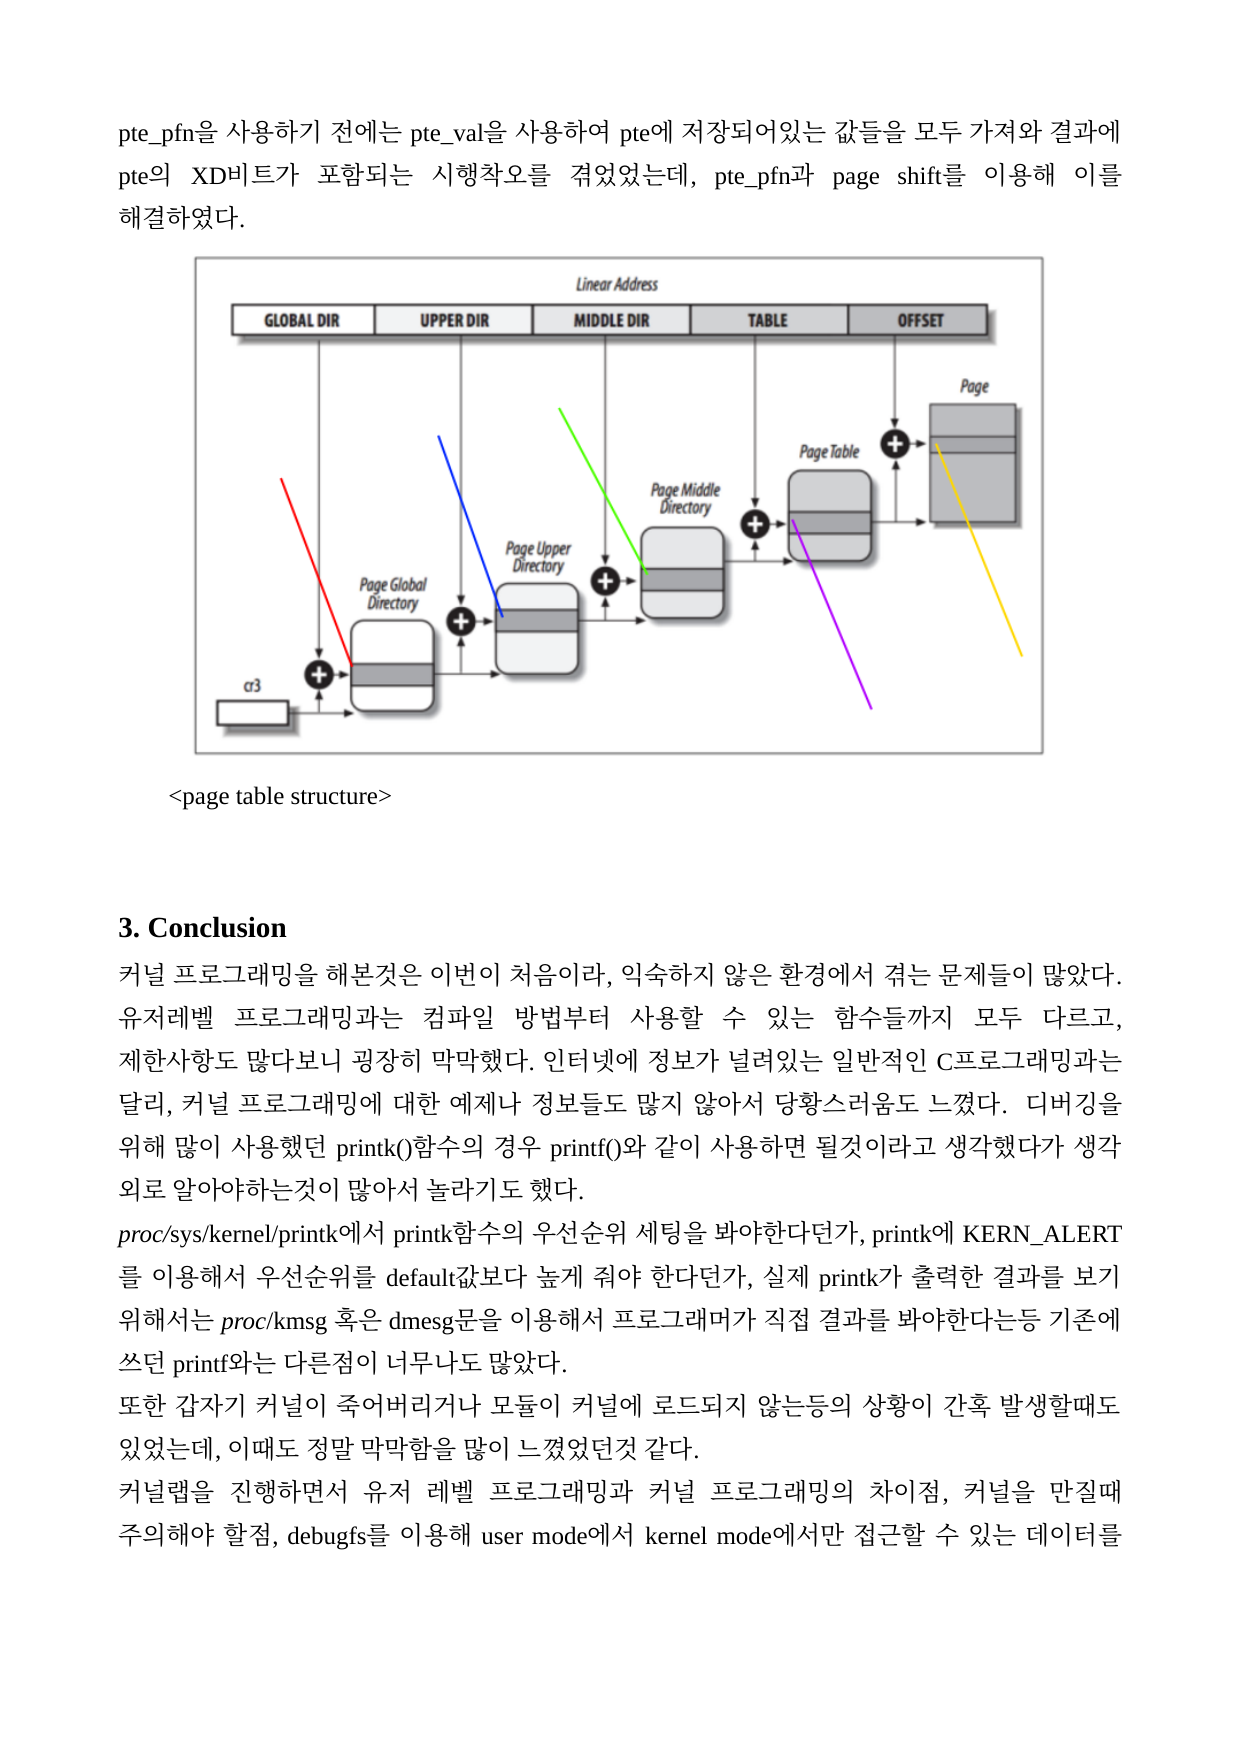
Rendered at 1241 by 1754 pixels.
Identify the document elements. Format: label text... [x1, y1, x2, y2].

text pte_pfn을 사용하기 전에는 pte_val을 사용하여 pte에 저장되어있는 값들을 모두 가져와 결과에 pte의 XD비트가 포함되는 시행착오를 겪었었는데, pte_pfn과 page shift를 이용해 이를 해결하였다. [118, 118, 1122, 233]
picture [181, 247, 1059, 767]
text proc/sys/kernel/printk에서 printk함수의 우선순위 세팅을 봐야한다던가, printk에 KERN_ALERT를 이용해서 우선순위를 default값보다 높게 줘야 한다던가, 실제 printk가 출력한 결과를 보기 위해서는 proc/kmsg 혹은 dmesg문을 이용해서 프로그래머가 직접 결과를 봐야한다는등 기존에 쓰던 printf와는 다른점이 너무나도 많았다. [118, 1219, 1122, 1378]
text 또한 갑자기 커널이 죽어버리거나 모듈이 커널에 로드되지 않는등의 상황이 간혹 발생할때도 있었는데, 이때도 정말 막막함을 많이 느꼈었던것 같다. [118, 1392, 1122, 1464]
text 커널랩을 진행하면서 유저 레벨 프로그래밍과 커널 프로그래밍의 차이점, 커널을 만질때 주의해야 할점, debugfs를 이용해 user mode에서 kernel mode에서만 접근할 수 있는 데이터를 [118, 1478, 1122, 1550]
text 3. Conclusion [118, 910, 1122, 944]
text 커널 프로그래밍을 해본것은 이번이 처음이라, 익숙하지 않은 환경에서 겪는 문제들이 많았다. 유저레벨 프로그래밍과는 컴파일 방법부터 사용할 수 있는 함수들까지 모두 다르고, 제한사항도 많다보니 굉장히 막막했다. 인터넷에 정보가 널려있는 일반적인 C프로그래밍과는 달리, 커널 프로그래밍에 대한 예제나 정보들도 많지 않아서 당황스러움도 느꼈다. 디버깅을 위해 많이 사용했던 printk()함수의 경우 printf()와 같이 사용하면 될것이라고 생각했다가 생각 외로 알아야하는것이 많아서 놀라기도 했다. [118, 961, 1122, 1205]
text <page table structure> [118, 247, 1122, 810]
